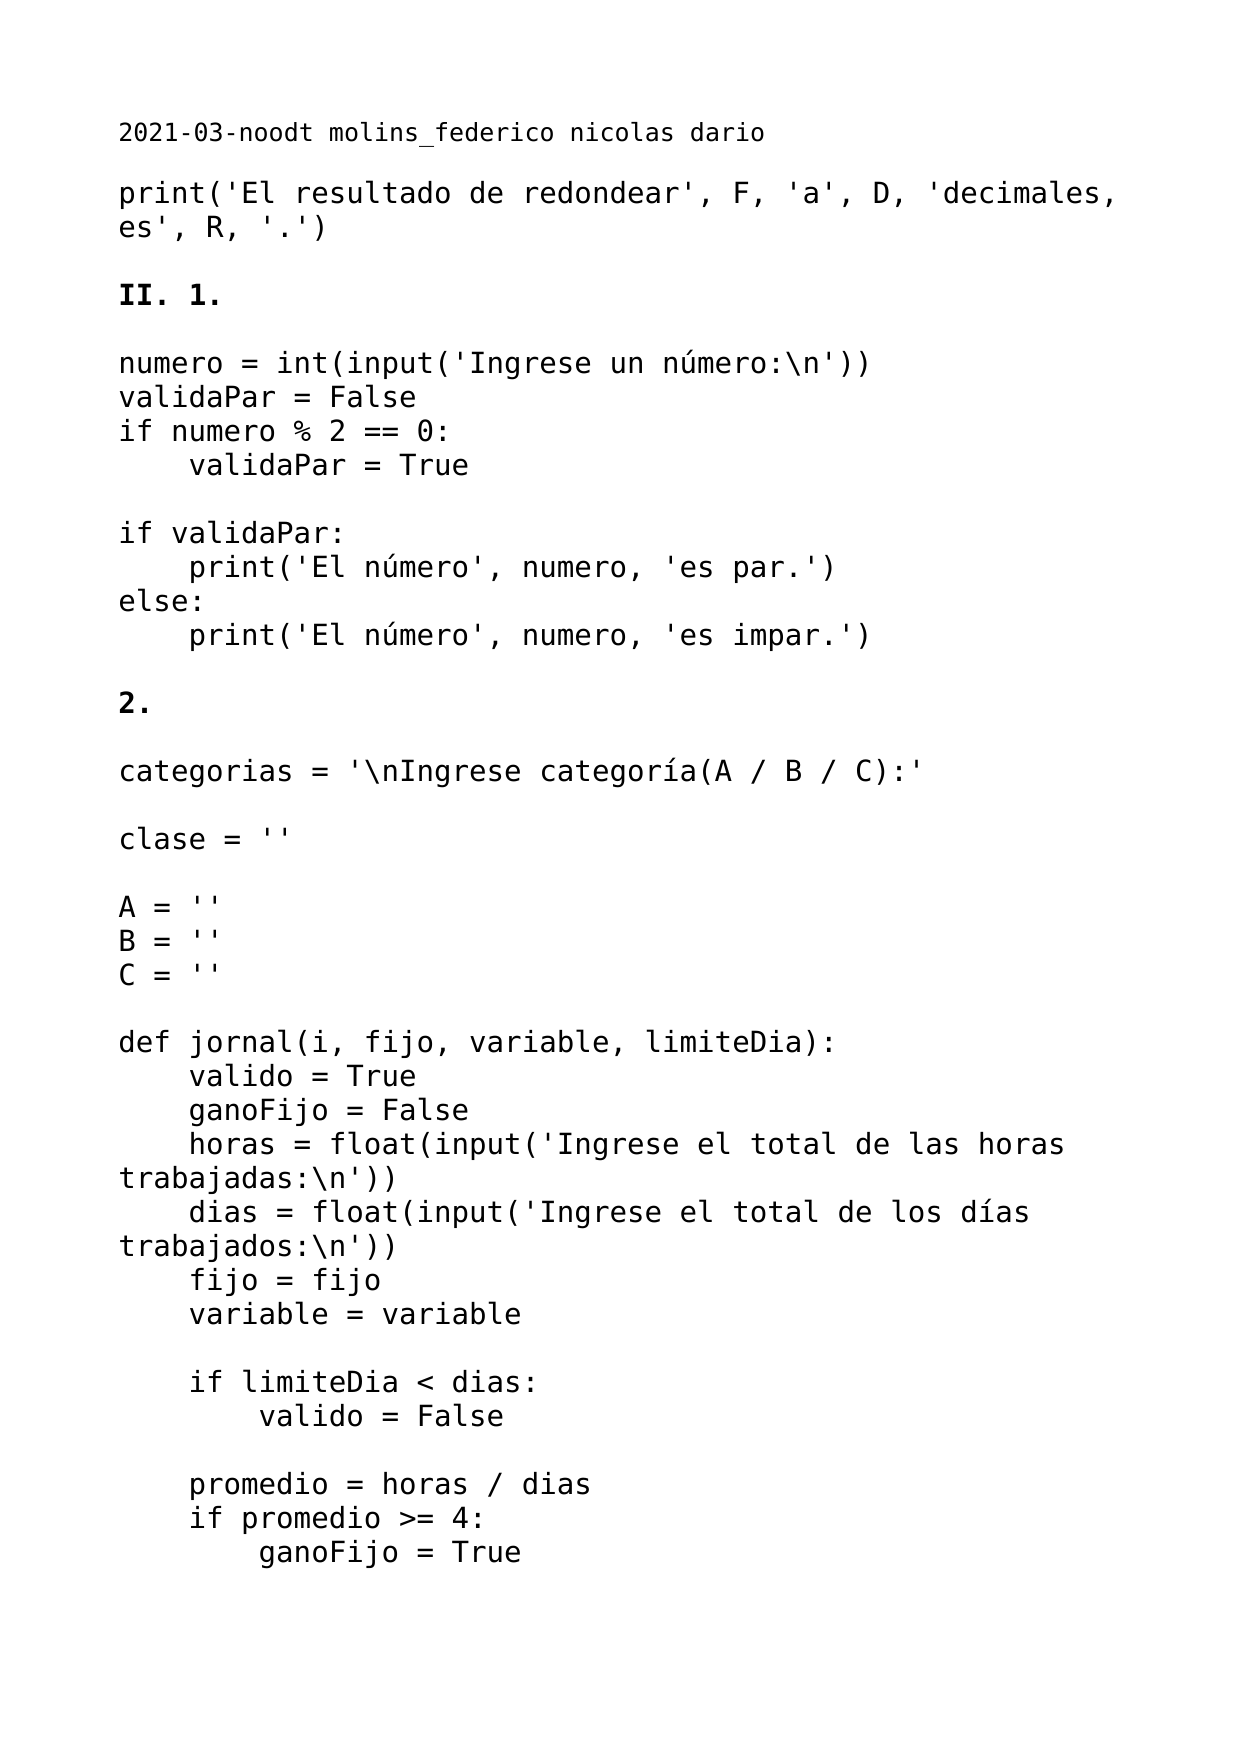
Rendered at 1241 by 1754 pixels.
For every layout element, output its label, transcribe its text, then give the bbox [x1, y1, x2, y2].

text print('El número', numero, 'es impar.') [118, 618, 1122, 652]
text else: [118, 584, 1122, 618]
text B = '' [118, 924, 1122, 958]
text validaPar = True [118, 448, 1122, 482]
text print('El número', numero, 'es par.') [118, 550, 1122, 584]
text 2. [118, 686, 1122, 720]
text C = '' [118, 958, 1122, 992]
text horas = float(input('Ingrese el total de las horas trabajadas:\n')) [118, 1128, 1122, 1196]
text validaPar = False [118, 381, 1122, 414]
text numero = int(input('Ingrese un número:\n')) [118, 347, 1122, 381]
text fijo = fijo [118, 1263, 1122, 1297]
text A = '' [118, 890, 1122, 924]
text if promedio >= 4: [118, 1501, 1122, 1535]
text clase = '' [118, 822, 1122, 856]
text promedio = horas / dias [118, 1467, 1122, 1501]
text valido = True [118, 1060, 1122, 1094]
text categorias = '\nIngrese categoría(A / B / C):' [118, 754, 1122, 788]
text II. 1. [118, 279, 1122, 313]
text def jornal(i, fijo, variable, limiteDia): [118, 1026, 1122, 1060]
text ganoFijo = False [118, 1094, 1122, 1128]
text variable = variable [118, 1297, 1122, 1331]
text if validaPar: [118, 516, 1122, 550]
text if numero % 2 == 0: [118, 414, 1122, 448]
text dias = float(input('Ingrese el total de los días trabajados:\n')) [118, 1196, 1122, 1263]
text print('El resultado de redondear', F, 'a', D, 'decimales, es', R, '.') [118, 177, 1122, 245]
text ganoFijo = True [118, 1535, 1122, 1569]
text valido = False [118, 1399, 1122, 1433]
text if limiteDia < dias: [118, 1365, 1122, 1399]
